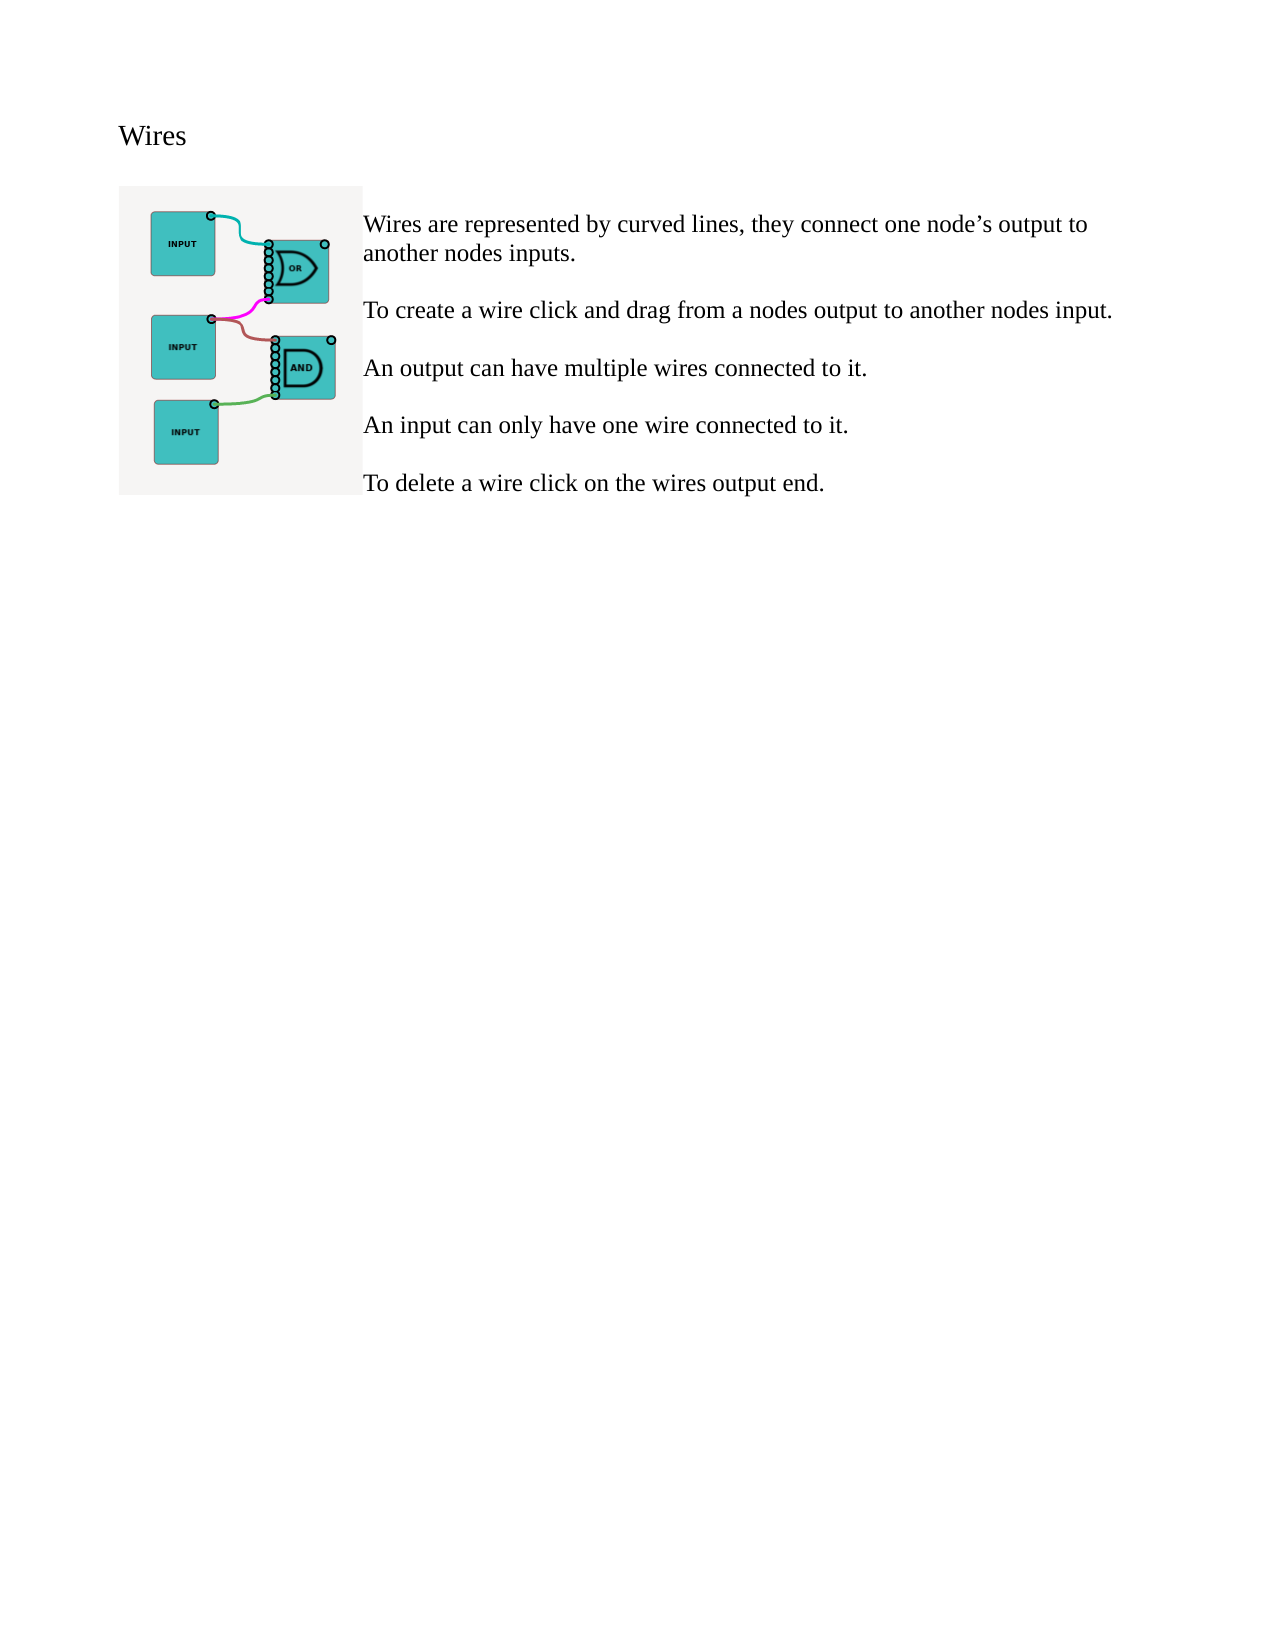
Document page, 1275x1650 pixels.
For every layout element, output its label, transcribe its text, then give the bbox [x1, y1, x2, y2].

text To create a wire click and drag from a nodes output to another nodes input. [363, 295, 1157, 324]
text Wires are represented by curved lines, they connect one node’s output to another nodes inputs. [363, 209, 1157, 267]
text An output can have multiple wires connected to it. [363, 353, 1157, 382]
text An input can only have one wire connected to it. [363, 410, 1157, 439]
text To delete a wire click on the wires output end. [118, 468, 1157, 497]
text Wires [118, 118, 1157, 152]
